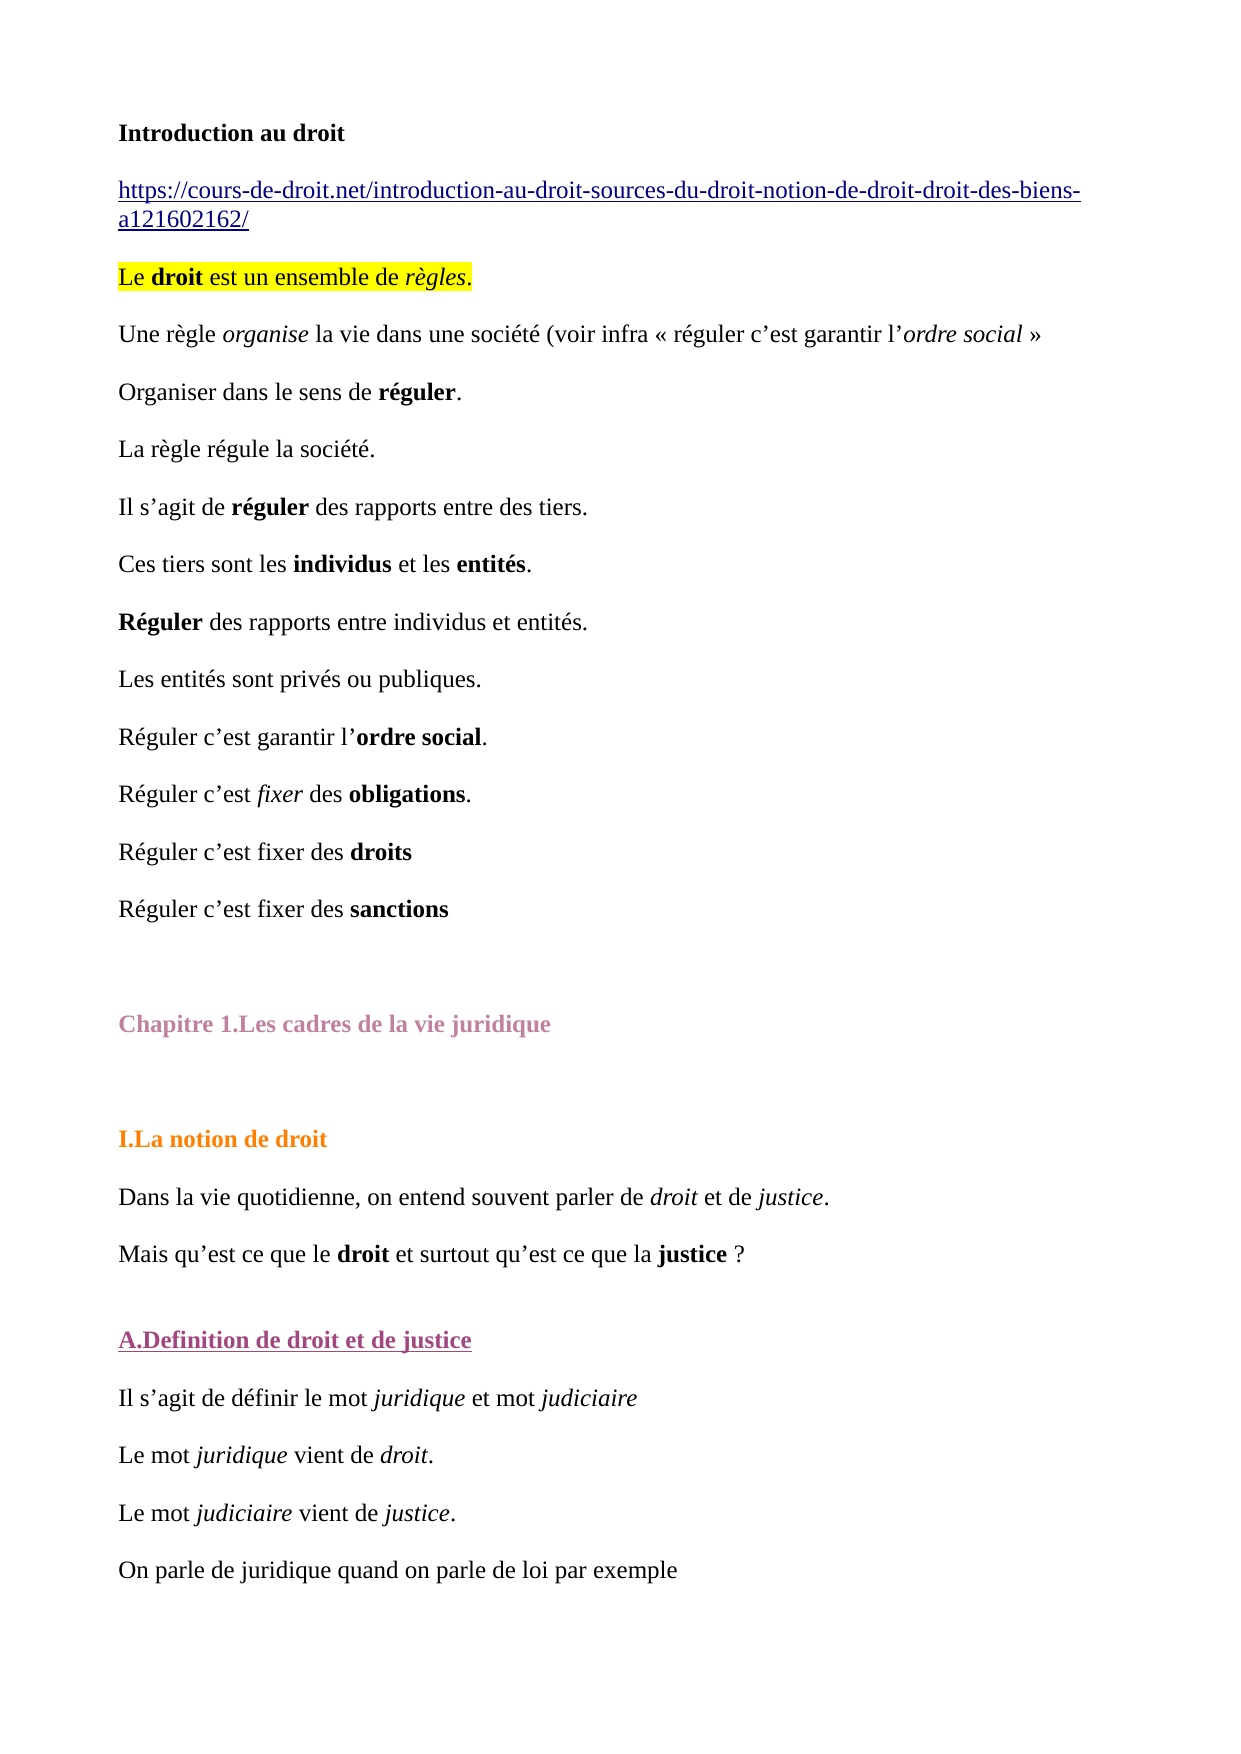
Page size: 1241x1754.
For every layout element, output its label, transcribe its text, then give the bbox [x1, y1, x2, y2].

text Il s’agit de définir le mot juridique et mot judiciaire [118, 1383, 1122, 1412]
text Réguler c’est fixer des sanctions [118, 894, 1122, 923]
text On parle de juridique quand on parle de loi par exemple [118, 1556, 1122, 1584]
text Réguler c’est fixer des droits [118, 837, 1122, 866]
text La règle régule la société. [118, 434, 1122, 463]
text A.Definition de droit et de justice [118, 1326, 1122, 1354]
text Il s’agit de réguler des rapports entre des tiers. [118, 492, 1122, 521]
text Les entités sont privés ou publiques. [118, 664, 1122, 693]
text Le droit est un ensemble de règles. [118, 262, 1122, 291]
text https://cours-de-droit.net/introduction-au-droit-sources-du-droit-notion-de-droit-droit-des-biens-a121602162/ [118, 176, 1122, 233]
text Introduction au droit [118, 118, 1122, 147]
text Le mot juridique vient de droit. [118, 1441, 1122, 1469]
text Réguler des rapports entre individus et entités. [118, 607, 1122, 636]
text Dans la vie quotidienne, on entend souvent parler de droit et de justice. [118, 1182, 1122, 1211]
text I.La notion de droit [118, 1124, 1122, 1153]
text Le mot judiciaire vient de justice. [118, 1498, 1122, 1527]
text Réguler c’est fixer des obligations. [118, 779, 1122, 808]
text Ces tiers sont les individus et les entités. [118, 549, 1122, 578]
text Réguler c’est garantir l’ordre social. [118, 722, 1122, 751]
text Organiser dans le sens de réguler. [118, 377, 1122, 406]
text Mais qu’est ce que le droit et surtout qu’est ce que la justice ? [118, 1239, 1122, 1268]
text Chapitre 1.Les cadres de la vie juridique [118, 1009, 1122, 1038]
text Une règle organise la vie dans une société (voir infra « réguler c’est garantir l’ordre social » [118, 319, 1122, 348]
